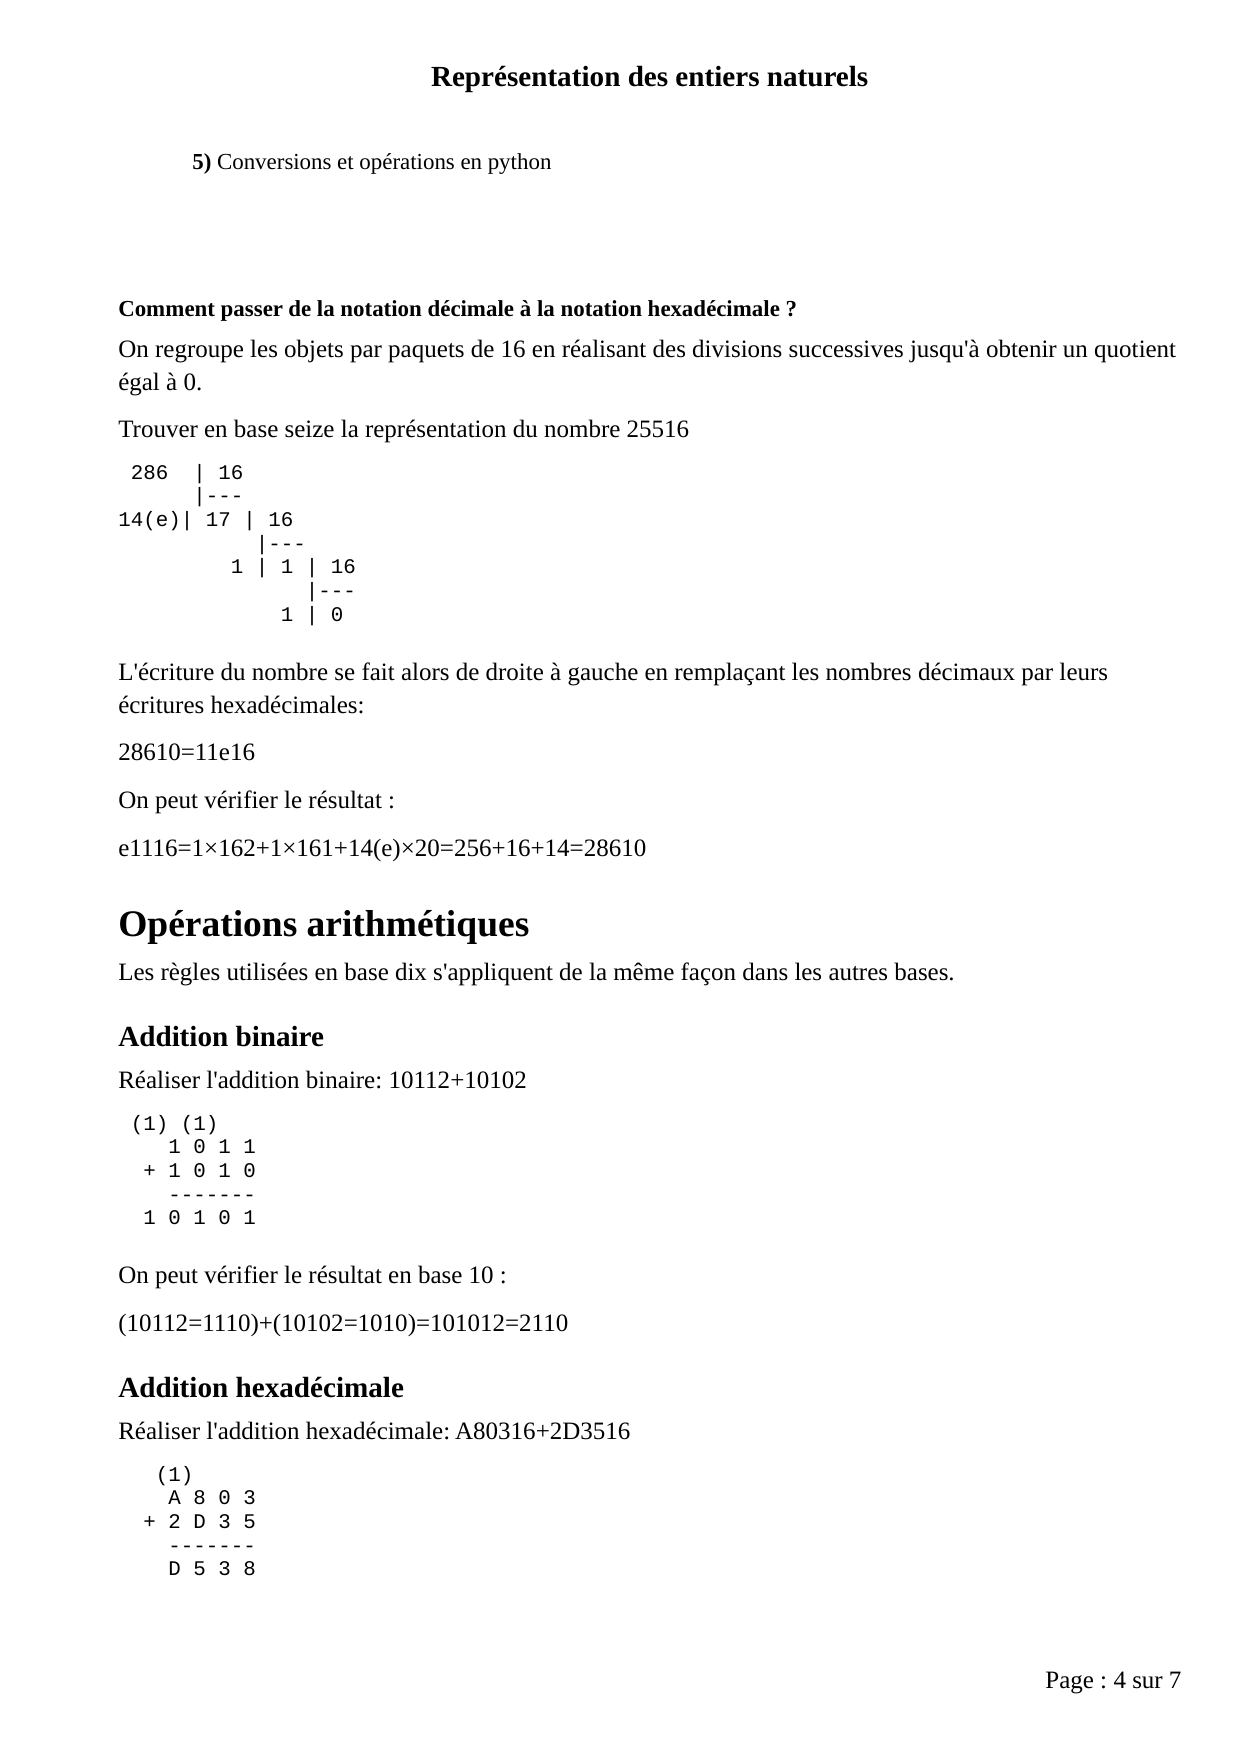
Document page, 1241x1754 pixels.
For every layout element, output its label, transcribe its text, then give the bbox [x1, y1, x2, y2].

text Trouver en base seize la représentation du nombre 25516​ [118, 414, 1181, 443]
text 1 0 1 0 1 [118, 1207, 1181, 1231]
text On peut vérifier le résultat en base 10 : [118, 1260, 1181, 1289]
subtitle Addition hexadécimale [118, 1370, 1181, 1404]
text ------- [118, 1535, 1181, 1558]
text 1 | 1 | 16 [118, 556, 1181, 580]
text A 8 0 3 [118, 1487, 1181, 1511]
text |--- [118, 486, 1181, 509]
text (10112​=1110​)+(10102​=1010​)=101012​=2110​ [118, 1308, 1181, 1337]
text On regroupe les objets par paquets de 16 en réalisant des divisions successives jusqu'à obtenir un quotient égal à 0. [118, 334, 1181, 395]
text + 2 D 3 5 [118, 1511, 1181, 1535]
text L'écriture du nombre se fait alors de droite à gauche en remplaçant les nombres décimaux par leurs écritures hexadécimales: [118, 657, 1181, 719]
text |--- [118, 533, 1181, 556]
text ------- [118, 1183, 1181, 1207]
text |--- [118, 580, 1181, 604]
text (1) [118, 1464, 1181, 1487]
text 286 | 16 [118, 462, 1181, 486]
text Les règles utilisées en base dix s'appliquent de la même façon dans les autres bases. [118, 957, 1181, 986]
text D 5 3 8 [118, 1558, 1181, 1582]
text (1) (1) [118, 1113, 1181, 1136]
text e1116​=1×162+1×161+14(e)×20=256+16+14=28610​ [118, 833, 1181, 861]
subtitle Comment passer de la notation décimale à la notation hexadécimale ? [118, 295, 1181, 321]
text 1 0 1 1 [118, 1136, 1181, 1160]
text 14(e)| 17 | 16 [118, 509, 1181, 533]
text Réaliser l'addition binaire: 10112​+10102​ [118, 1065, 1181, 1094]
text 28610​=11e16​ [118, 737, 1181, 766]
text 1 | 0 [118, 604, 1181, 627]
subtitle Addition binaire [118, 1019, 1181, 1052]
text 5) Conversions et opérations en python [118, 148, 1181, 175]
text + 1 0 1 0 [118, 1160, 1181, 1183]
subtitle Opérations arithmétiques [118, 901, 1181, 944]
text Réaliser l'addition hexadécimale: A80316​+2D3516​ [118, 1416, 1181, 1445]
text On peut vérifier le résultat : [118, 785, 1181, 814]
